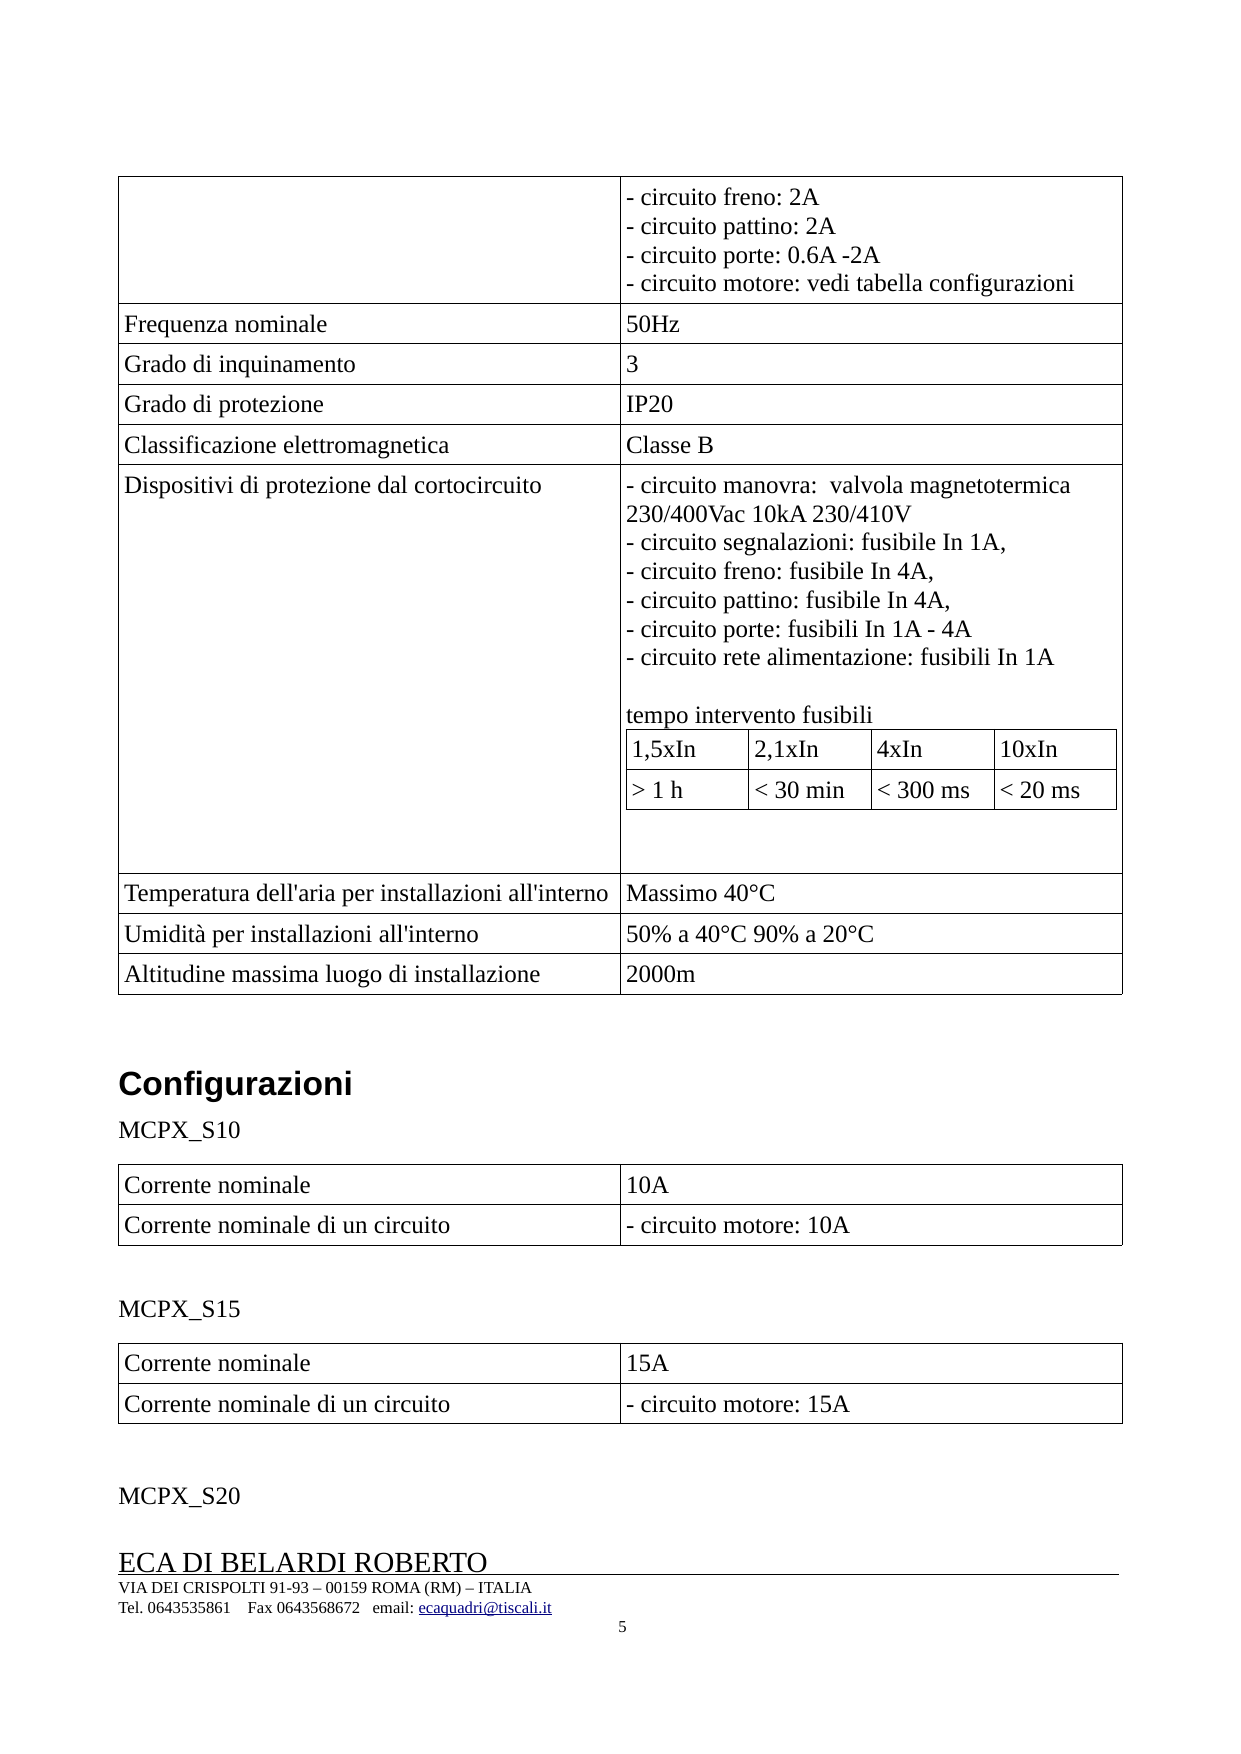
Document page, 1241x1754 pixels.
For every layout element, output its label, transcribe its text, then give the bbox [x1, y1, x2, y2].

text MCPX_S10 [118, 1115, 1122, 1143]
table_cell 50% a 40°C 90% a 20°C [621, 914, 1122, 953]
table_header 15A [621, 1344, 1122, 1383]
table_cell - circuito motore: 10A [621, 1205, 1122, 1244]
table_cell Altitudine massima luogo di installazione [119, 954, 620, 994]
table_cell 2000m [621, 954, 1122, 994]
table_header 10A [621, 1165, 1122, 1204]
table_cell < 20 ms [995, 770, 1116, 809]
table_cell Classe B [621, 425, 1122, 464]
table_cell - circuito freno: 2A - circuito pattino: 2A - circuito porte: 0.6A -2A - circuito motore: vedi tabella configurazioni [621, 177, 1122, 303]
table_header 10xIn [995, 730, 1116, 769]
table_header 1,5xIn [627, 730, 748, 769]
table_cell - circuito motore: 15A [621, 1384, 1122, 1423]
table_cell > 1 h [627, 770, 748, 809]
table_cell IP20 [621, 385, 1122, 424]
text MCPX_S15 [118, 1294, 1122, 1322]
table_header 4xIn [872, 730, 994, 769]
table_cell Corrente nominale di un circuito [119, 1384, 620, 1423]
table_cell Massimo 40°C [621, 874, 1122, 913]
table_header Corrente nominale [119, 1165, 620, 1204]
table_cell [119, 177, 620, 303]
table_cell 50Hz [621, 304, 1122, 343]
table_cell Classificazione elettromagnetica [119, 425, 620, 464]
subtitle Configurazioni [118, 1064, 1122, 1102]
table_cell - circuito manovra: valvola magnetotermica 230/400Vac 10kA 230/410V - circuito segnalazioni: fusibile In 1A, - circuito freno: fusibile In 4A, - circuito pattino: fusibile In 4A, - circuito porte: fusibili In 1A - 4A - circuito rete alimentazione: fusibili In 1A tempo intervento fusibili [621, 465, 1122, 873]
table_cell < 30 min [749, 770, 871, 809]
table_header Corrente nominale [119, 1344, 620, 1383]
table_cell Temperatura dell'aria per installazioni all'interno [119, 874, 620, 913]
table_header 2,1xIn [749, 730, 871, 769]
table_cell 3 [621, 344, 1122, 383]
table_cell < 300 ms [872, 770, 994, 809]
text MCPX_S20 [118, 1481, 1122, 1510]
table_cell Corrente nominale di un circuito [119, 1205, 620, 1244]
table_cell Frequenza nominale [119, 304, 620, 343]
table_cell Grado di protezione [119, 385, 620, 424]
table_cell Dispositivi di protezione dal cortocircuito [119, 465, 620, 873]
table_cell Grado di inquinamento [119, 344, 620, 383]
table_cell Umidità per installazioni all'interno [119, 914, 620, 953]
